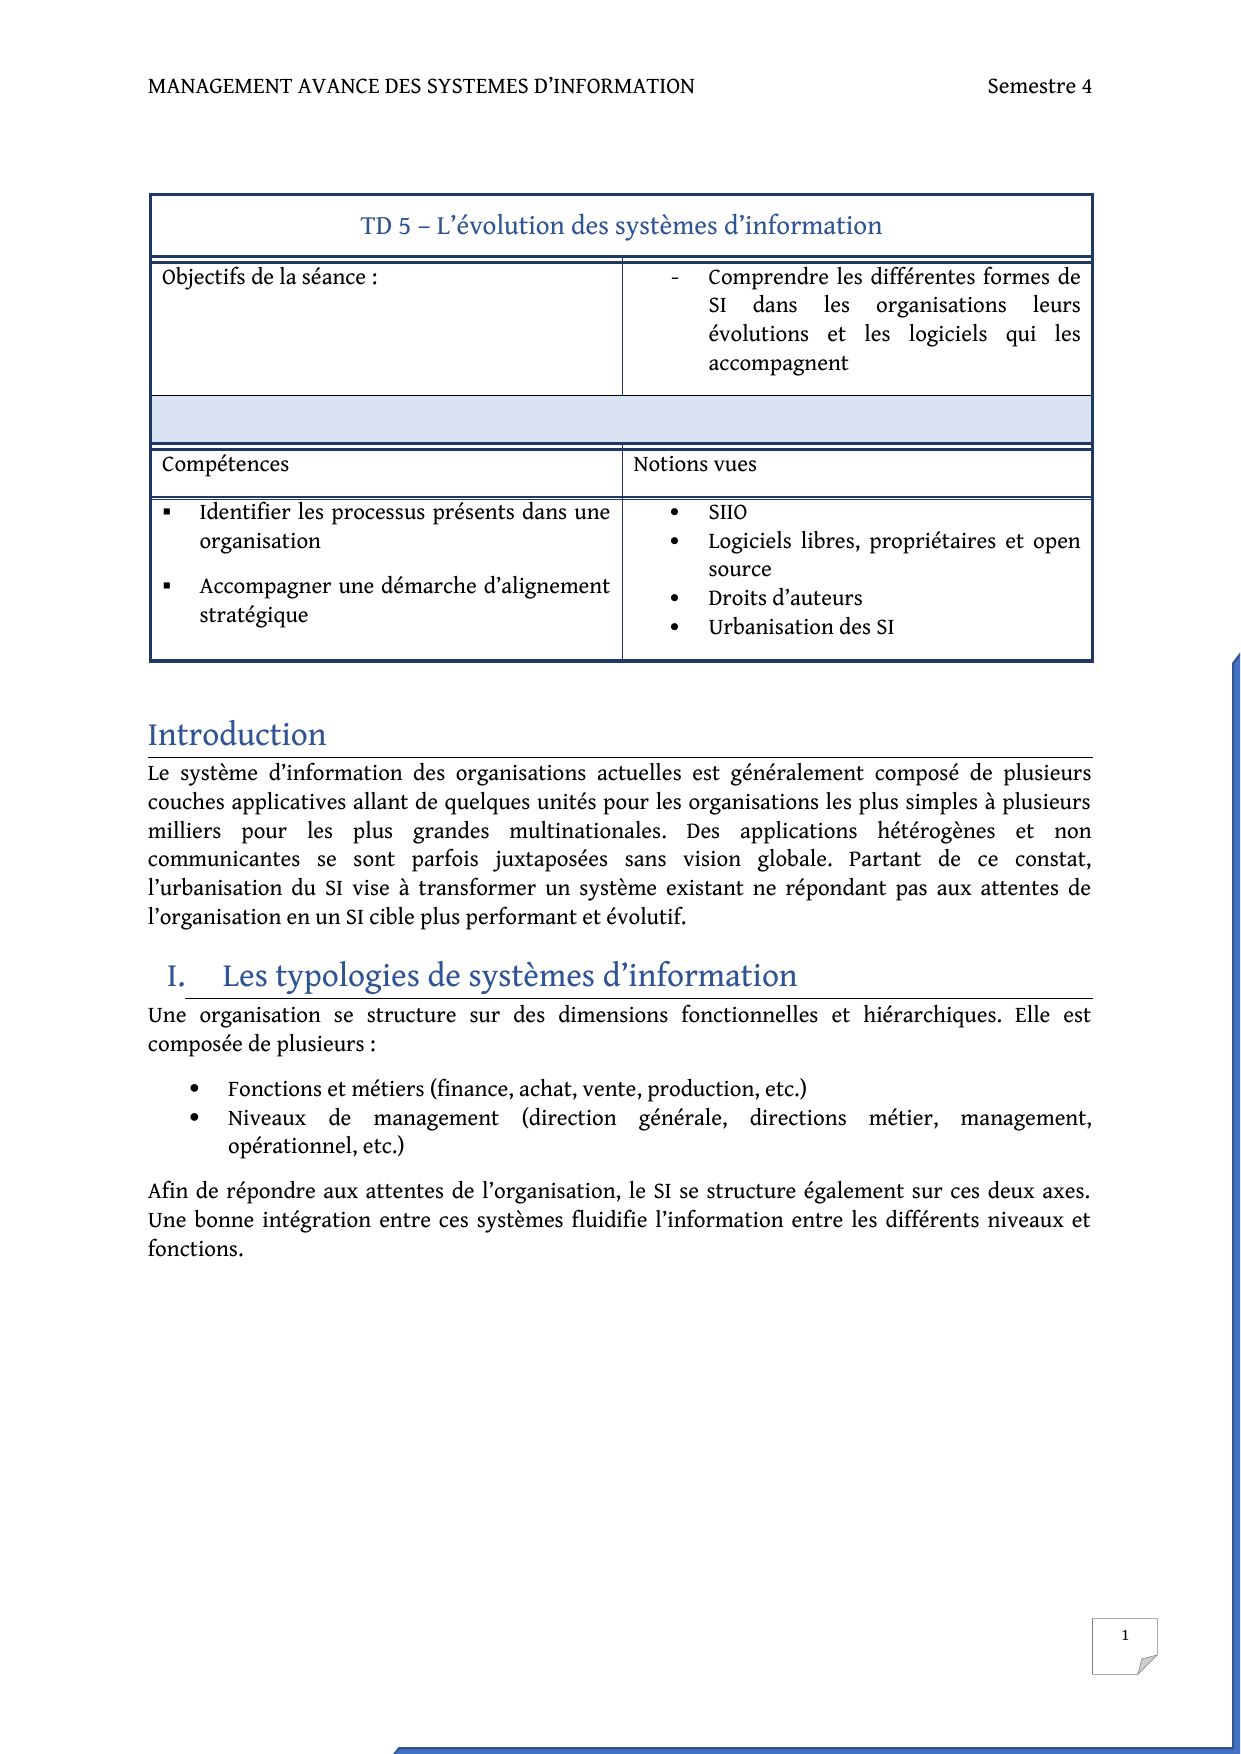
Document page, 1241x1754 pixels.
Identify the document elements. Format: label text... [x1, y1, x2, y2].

text Une organisation se structure sur des dimensions fonctionnelles et hiérarchiques. Elle est composée de plusieurs : [148, 1002, 1093, 1058]
table_cell Notions vues [623, 451, 1091, 496]
list Niveaux de management (direction générale, directions métier, management, opérationnel, etc.) [190, 1105, 1093, 1160]
text Aﬁn de répondre aux attentes de l’organisation, le SI se structure également sur ces deux axes. Une bonne intégration entre ces systèmes ﬂuidiﬁe l’information entre les différents niveaux et fonctions. [148, 1179, 1093, 1263]
table_cell [152, 396, 1091, 442]
table_cell Objectifs de la séance : [152, 264, 622, 395]
table_cell Compétences [152, 451, 622, 496]
subtitle Les typologies de systèmes d’information [185, 958, 1093, 998]
table_cell SIIO Logiciels libres, propriétaires et open source Droits d’auteurs Urbanisation des SI [623, 500, 1091, 659]
table_header TD 5 – L’évolution des systèmes d’information [152, 196, 1091, 255]
subtitle Introduction [148, 716, 1093, 757]
table_cell Identifier les processus présents dans une organisation Accompagner une démarche d’alignement stratégique [152, 500, 622, 659]
text Le système d’information des organisations actuelles est généralement composé de plusieurs couches applicatives allant de quelques unités pour les organisations les plus simples à plusieurs milliers pour les plus grandes multinationales. Des applications hétérogènes et non communicantes se sont parfois juxtaposées sans vision globale. Partant de ce constat, l’urbanisation du SI vise à transformer un système existant ne répondant pas aux attentes de l’organisation en un SI cible plus performant et évolutif. [148, 761, 1093, 931]
list Fonctions et métiers (ﬁnance, achat, vente, production, etc.) [190, 1076, 1093, 1103]
table_cell Comprendre les différentes formes de SI dans les organisations leurs évolutions et les logiciels qui les accompagnent [623, 264, 1091, 395]
